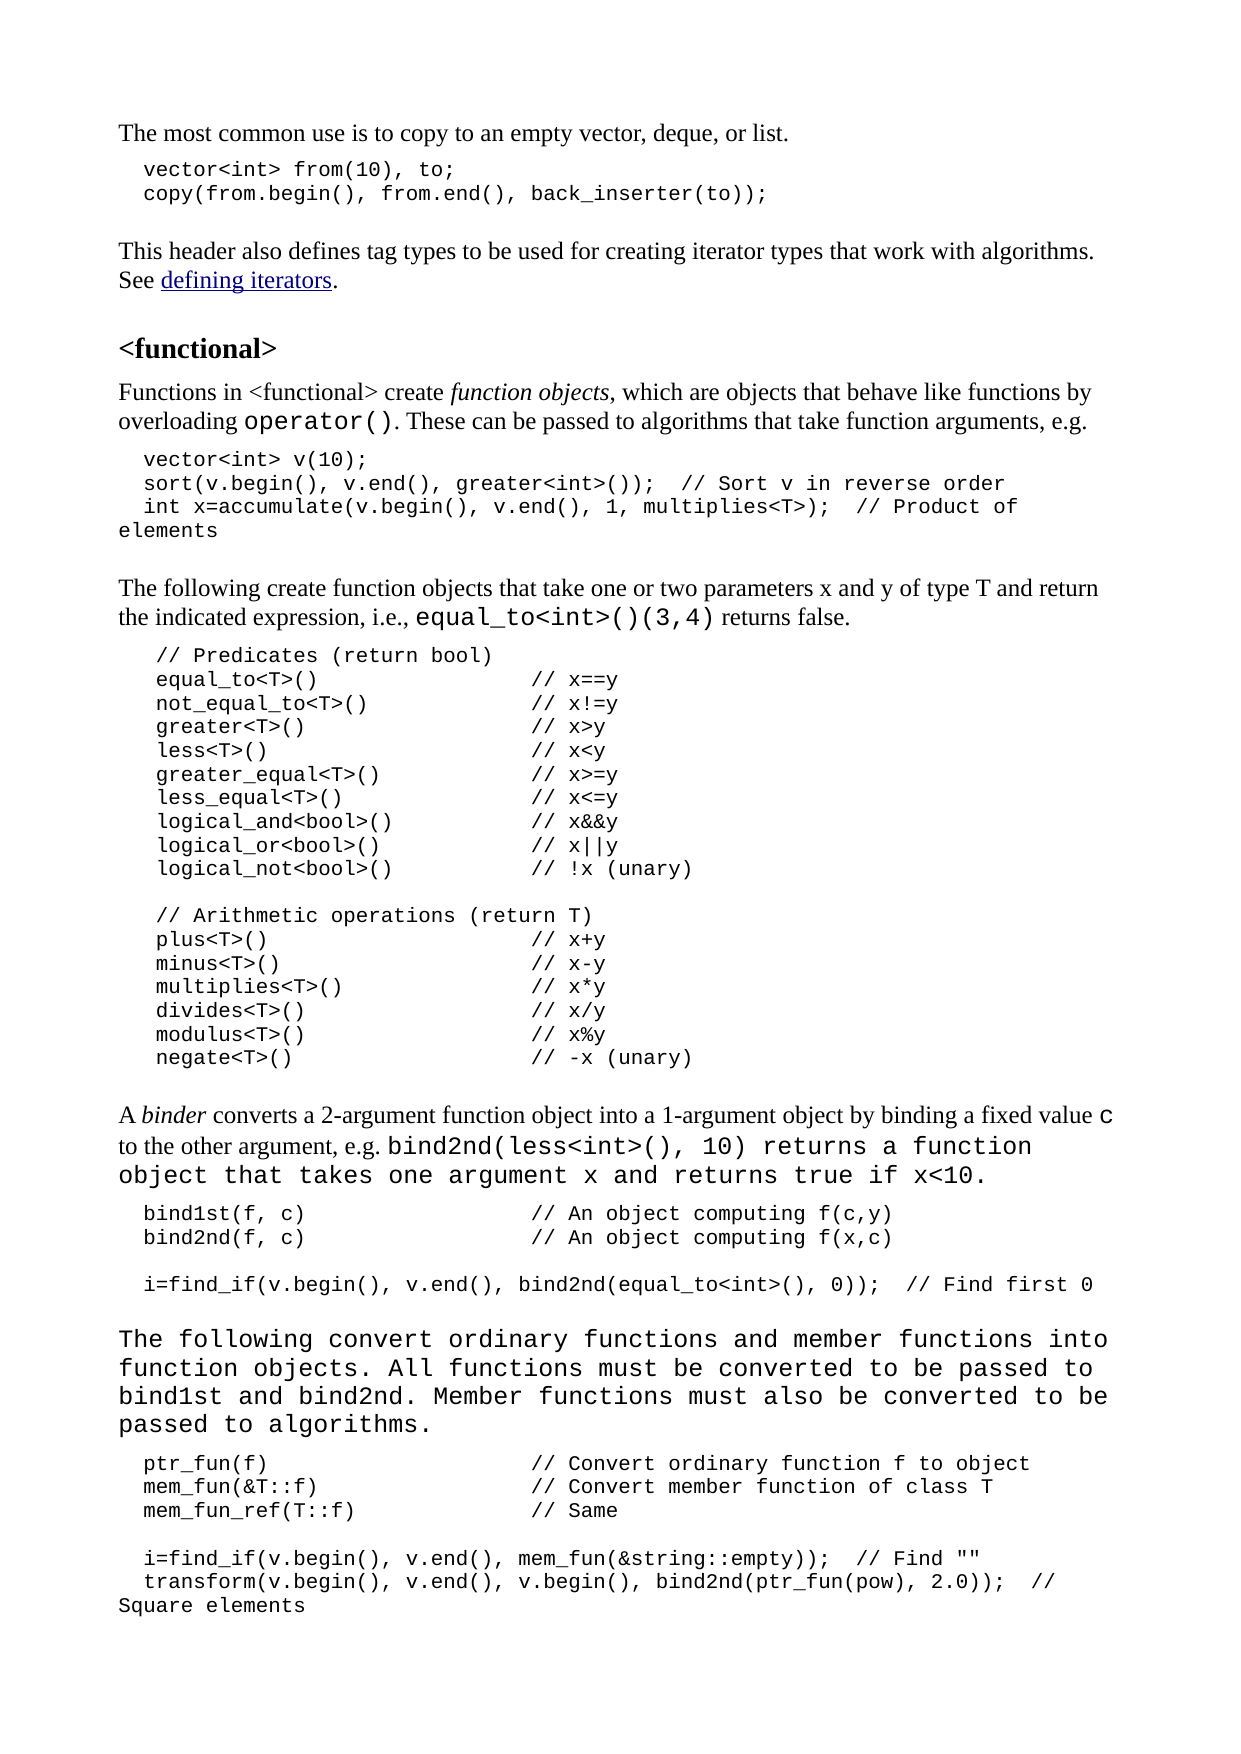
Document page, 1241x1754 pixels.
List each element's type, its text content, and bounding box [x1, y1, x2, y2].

text minus<T>() // x-y [118, 953, 1122, 976]
text // Arithmetic operations (return T) [118, 906, 1122, 929]
text vector<int> v(10); [118, 449, 1122, 473]
text logical_or<bool>() // x||y [118, 834, 1122, 858]
text vector<int> from(10), to; [118, 159, 1122, 183]
text This header also defines tag types to be used for creating iterator types that work with algorithms. See defining iterators. [118, 236, 1122, 294]
text divides<T>() // x/y [118, 1000, 1122, 1024]
text greater<T>() // x>y [118, 716, 1122, 740]
text int x=accumulate(v.begin(), v.end(), 1, multiplies<T>); // Product of elements [118, 497, 1122, 544]
text transform(v.begin(), v.end(), v.begin(), bind2nd(ptr_fun(pow), 2.0)); // Square elements [118, 1571, 1122, 1618]
text i=find_if(v.begin(), v.end(), mem_fun(&string::empty)); // Find "" [118, 1547, 1122, 1571]
text i=find_if(v.begin(), v.end(), bind2nd(equal_to<int>(), 0)); // Find first 0 [118, 1274, 1122, 1298]
text bind1st(f, c) // An object computing f(c,y) [118, 1203, 1122, 1227]
text less_equal<T>() // x<=y [118, 787, 1122, 811]
text The following convert ordinary functions and member functions into function objects. All functions must be converted to be passed to bind1st and bind2nd. Member functions must also be converted to be passed to algorithms. [118, 1327, 1122, 1440]
text negate<T>() // -x (unary) [118, 1047, 1122, 1071]
text logical_not<bool>() // !x (unary) [118, 858, 1122, 882]
text multiplies<T>() // x*y [118, 976, 1122, 1000]
text ptr_fun(f) // Convert ordinary function f to object [118, 1453, 1122, 1477]
subtitle <functional> [118, 331, 1122, 365]
text copy(from.begin(), from.end(), back_inserter(to)); [118, 183, 1122, 207]
text The most common use is to copy to an empty vector, deque, or list. [118, 118, 1122, 147]
text mem_fun_ref(T::f) // Same [118, 1500, 1122, 1524]
text Functions in <functional> create function objects, which are objects that behave like functions by overloading operator(). These can be passed to algorithms that take function arguments, e.g. [118, 377, 1122, 437]
text sort(v.begin(), v.end(), greater<int>()); // Sort v in reverse order [118, 473, 1122, 497]
text modulus<T>() // x%y [118, 1024, 1122, 1047]
text not_equal_to<T>() // x!=y [118, 693, 1122, 716]
text logical_and<bool>() // x&&y [118, 811, 1122, 834]
text // Predicates (return bool) [118, 645, 1122, 669]
text greater_equal<T>() // x>=y [118, 764, 1122, 787]
text equal_to<T>() // x==y [118, 669, 1122, 693]
text less<T>() // x<y [118, 740, 1122, 764]
text plus<T>() // x+y [118, 929, 1122, 953]
text The following create function objects that take one or two parameters x and y of type T and return the indicated expression, i.e., equal_to<int>()(3,4) returns false. [118, 573, 1122, 633]
text A binder converts a 2-argument function object into a 1-argument object by binding a fixed value c to the other argument, e.g. bind2nd(less<int>(), 10) returns a function object that takes one argument x and returns true if x<10. [118, 1101, 1122, 1191]
text bind2nd(f, c) // An object computing f(x,c) [118, 1227, 1122, 1250]
text mem_fun(&T::f) // Convert member function of class T [118, 1477, 1122, 1500]
